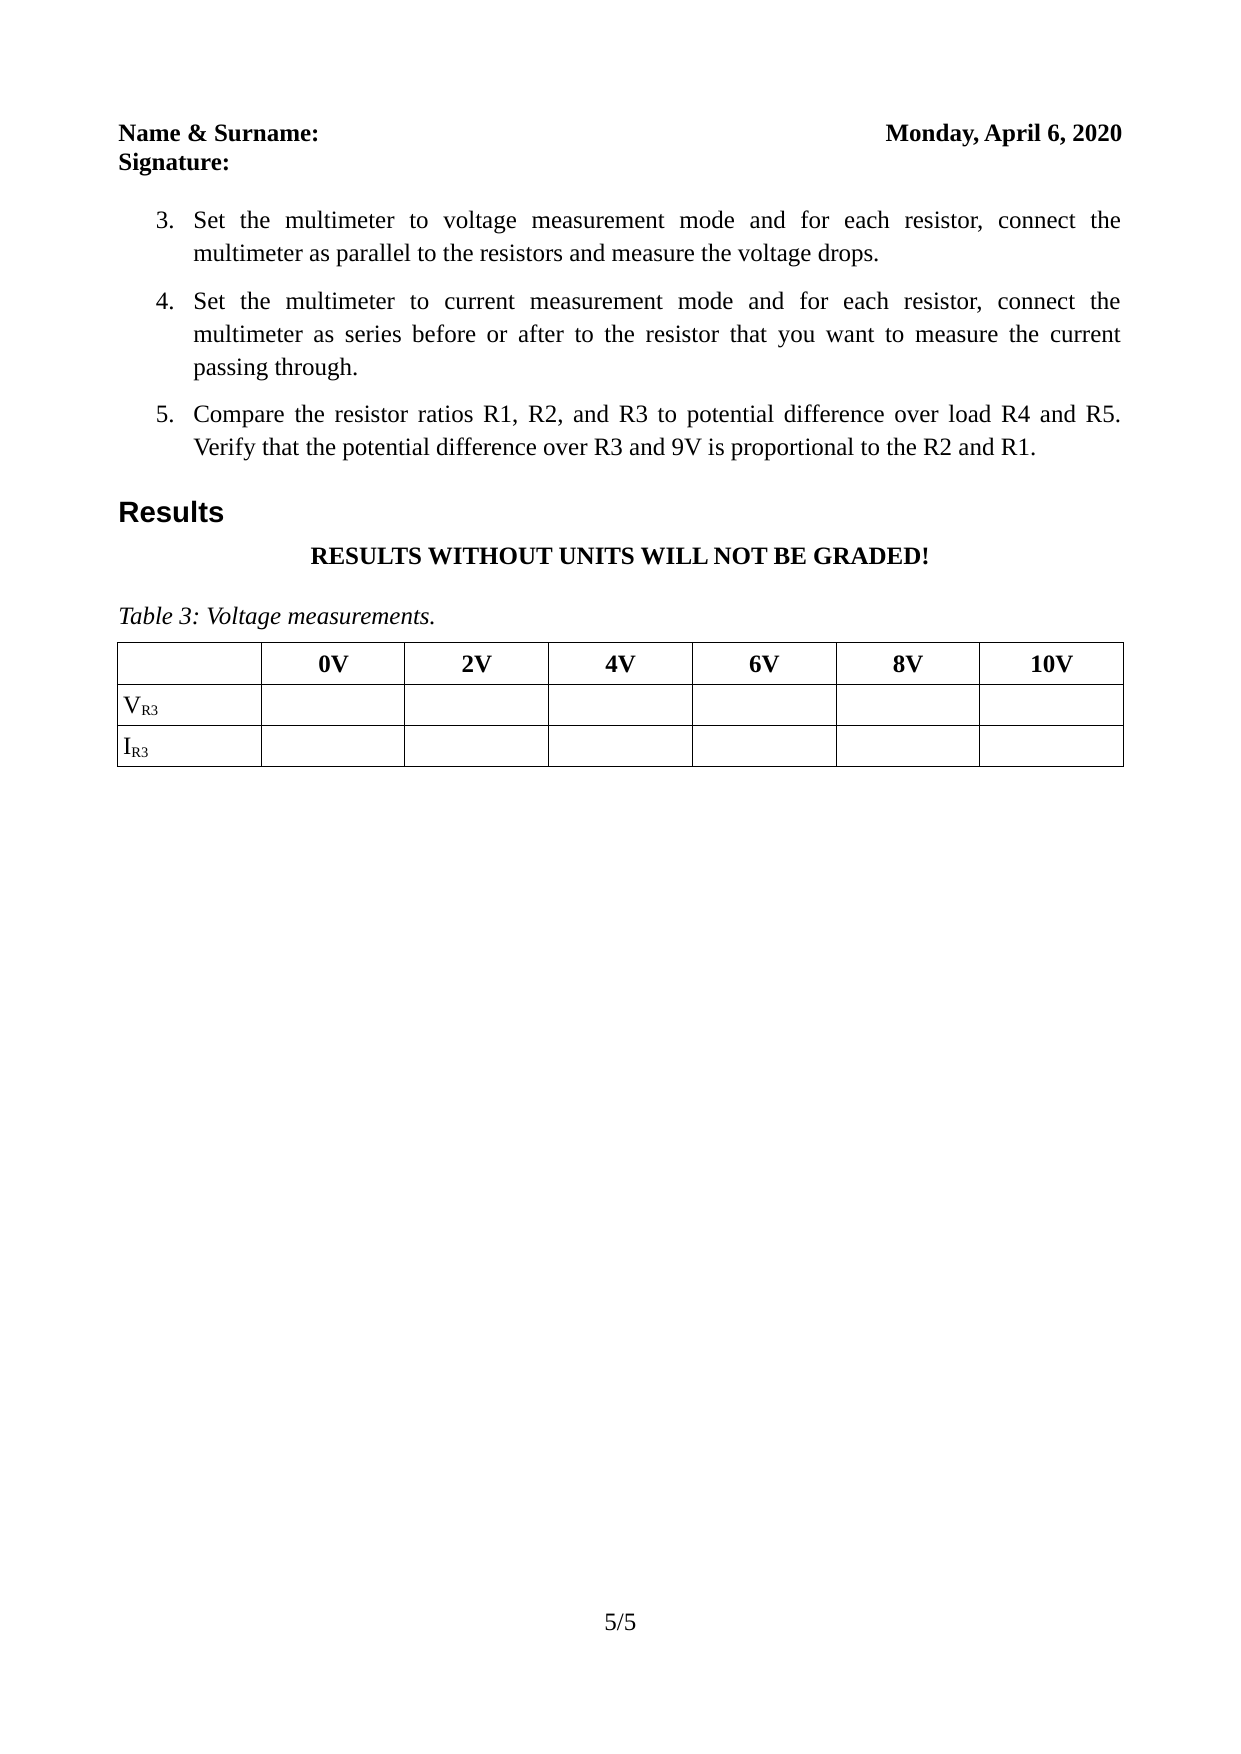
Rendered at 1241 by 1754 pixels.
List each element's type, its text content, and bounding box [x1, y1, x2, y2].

table_cell [405, 726, 548, 766]
list Compare the resistor ratios R1, R2, and R3 to potential difference over load R4 and R5. Verify that the potential difference over R3 and 9V is proportional to the R2 and R1. [156, 399, 1122, 461]
text Table 3: Voltage measurements. [118, 601, 1122, 630]
table_header 8V [837, 643, 979, 683]
table_header [118, 643, 261, 683]
table_header 2V [405, 643, 548, 683]
table_cell VR3 [118, 685, 261, 725]
table_cell [980, 685, 1123, 725]
table_cell [262, 726, 404, 766]
subtitle Results [118, 494, 1122, 528]
table_header 10V [980, 643, 1123, 683]
table_cell [549, 726, 692, 766]
table_header 0V [262, 643, 404, 683]
list Set the multimeter to current measurement mode and for each resistor, connect the multimeter as series before or after to the resistor that you want to measure the current passing through. [156, 286, 1122, 381]
table_header 4V [549, 643, 692, 683]
table_cell [262, 685, 404, 725]
table_cell IR3 [118, 726, 261, 766]
table_cell [549, 685, 692, 725]
table_cell [980, 726, 1123, 766]
text RESULTS WITHOUT UNITS WILL NOT BE GRADED! [118, 541, 1122, 569]
table_cell [837, 726, 979, 766]
table_cell [693, 726, 836, 766]
list Set the multimeter to voltage measurement mode and for each resistor, connect the multimeter as parallel to the resistors and measure the voltage drops. [156, 205, 1122, 267]
table_cell [693, 685, 836, 725]
table_header 6V [693, 643, 836, 683]
table_cell [405, 685, 548, 725]
table_cell [837, 685, 979, 725]
